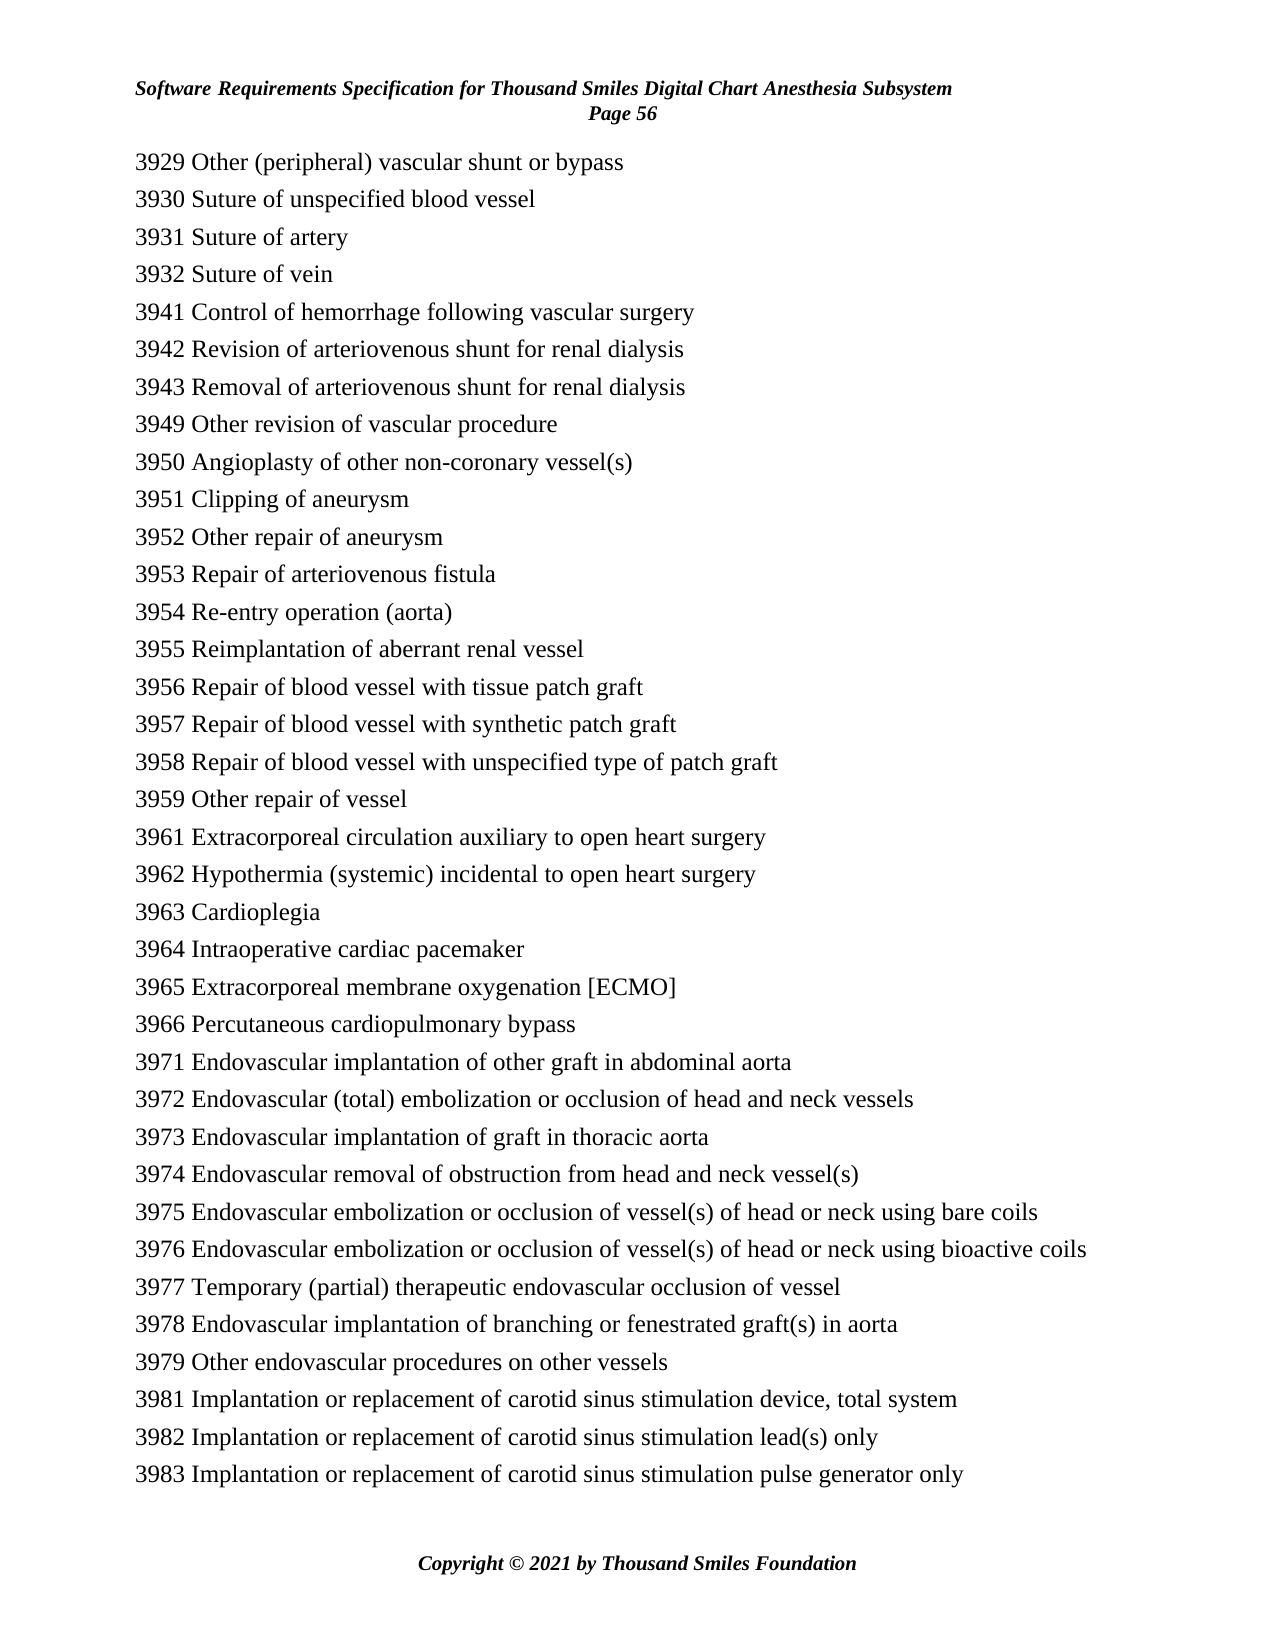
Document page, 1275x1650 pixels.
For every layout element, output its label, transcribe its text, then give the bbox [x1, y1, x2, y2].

text 3971 Endovascular implantation of other graft in abdominal aorta [135, 1050, 1140, 1075]
text 3965 Extracorporeal membrane oxygenation [ECMO] [135, 975, 1140, 1000]
text 3982 Implantation or replacement of carotid sinus stimulation lead(s) only [135, 1425, 1140, 1450]
text 3978 Endovascular implantation of branching or fenestrated graft(s) in aorta [135, 1312, 1140, 1337]
text 3932 Suture of vein [135, 262, 1140, 287]
text 3942 Revision of arteriovenous shunt for renal dialysis [135, 337, 1140, 362]
text 3955 Reimplantation of aberrant renal vessel [135, 637, 1140, 662]
text 3958 Repair of blood vessel with unspecified type of patch graft [135, 750, 1140, 775]
text 3975 Endovascular embolization or occlusion of vessel(s) of head or neck using bare coils [135, 1200, 1140, 1225]
text 3979 Other endovascular procedures on other vessels [135, 1350, 1140, 1375]
text 3953 Repair of arteriovenous fistula [135, 562, 1140, 587]
text 3943 Removal of arteriovenous shunt for renal dialysis [135, 375, 1140, 400]
text 3951 Clipping of aneurysm [135, 487, 1140, 512]
text 3950 Angioplasty of other non-coronary vessel(s) [135, 450, 1140, 475]
text 3964 Intraoperative cardiac pacemaker [135, 937, 1140, 962]
text 3931 Suture of artery [135, 225, 1140, 250]
text 3957 Repair of blood vessel with synthetic patch graft [135, 712, 1140, 737]
text 3974 Endovascular removal of obstruction from head and neck vessel(s) [135, 1162, 1140, 1187]
text 3961 Extracorporeal circulation auxiliary to open heart surgery [135, 825, 1140, 850]
text 3973 Endovascular implantation of graft in thoracic aorta [135, 1125, 1140, 1150]
text 3972 Endovascular (total) embolization or occlusion of head and neck vessels [135, 1087, 1140, 1112]
text 3962 Hypothermia (systemic) incidental to open heart surgery [135, 862, 1140, 887]
text 3959 Other repair of vessel [135, 787, 1140, 812]
text 3977 Temporary (partial) therapeutic endovascular occlusion of vessel [135, 1275, 1140, 1300]
text 3949 Other revision of vascular procedure [135, 412, 1140, 437]
text 3941 Control of hemorrhage following vascular surgery [135, 300, 1140, 325]
text 3952 Other repair of aneurysm [135, 525, 1140, 550]
text 3981 Implantation or replacement of carotid sinus stimulation device, total system [135, 1387, 1140, 1412]
text 3966 Percutaneous cardiopulmonary bypass [135, 1012, 1140, 1037]
text 3930 Suture of unspecified blood vessel [135, 187, 1140, 212]
text 3983 Implantation or replacement of carotid sinus stimulation pulse generator only [135, 1462, 1140, 1487]
text 3976 Endovascular embolization or occlusion of vessel(s) of head or neck using bioactive coils [135, 1237, 1140, 1262]
text 3956 Repair of blood vessel with tissue patch graft [135, 675, 1140, 700]
text 3963 Cardioplegia [135, 900, 1140, 925]
text 3929 Other (peripheral) vascular shunt or bypass [135, 150, 1140, 175]
text 3954 Re-entry operation (aorta) [135, 600, 1140, 625]
